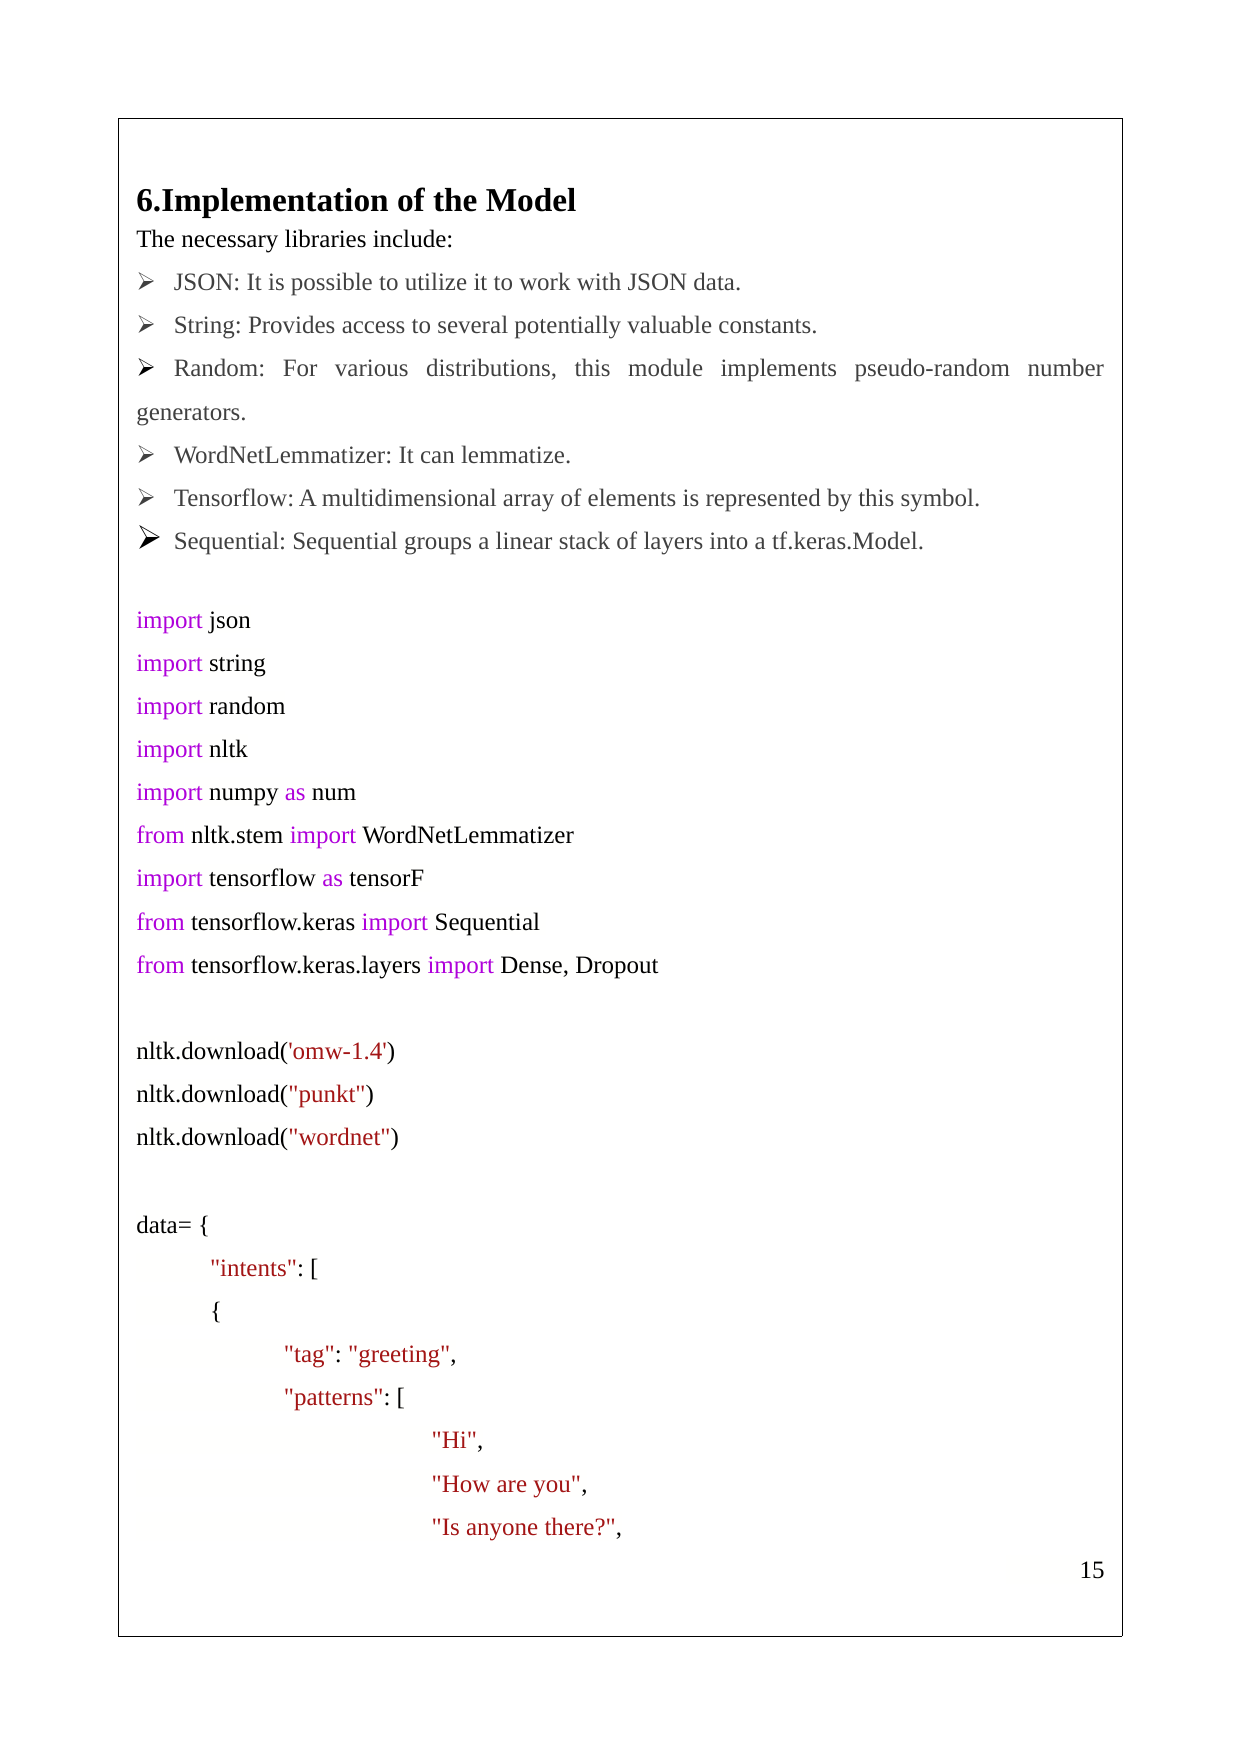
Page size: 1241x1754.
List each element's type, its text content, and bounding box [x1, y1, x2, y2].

text 15 [136, 1555, 1104, 1584]
text nltk.download("punkt") [136, 1079, 1104, 1108]
text import random [136, 691, 1104, 720]
list String: Provides access to several potentially valuable constants. [136, 310, 1104, 339]
text data= { [136, 1210, 1104, 1239]
text "tag": "greeting", [136, 1339, 1104, 1368]
list JSON: It is possible to utilize it to work with JSON data. [136, 267, 1104, 296]
text "patterns": [ [136, 1382, 1104, 1411]
text "Is anyone there?", [136, 1512, 1104, 1541]
text from tensorflow.keras.layers import Dense, Dropout [136, 950, 1104, 978]
text "Hi", [136, 1426, 1104, 1454]
text 6.Implementation of the Model [136, 180, 1104, 218]
list Random: For various distributions, this module implements pseudo-random number generators. [136, 353, 1104, 425]
text "intents": [ [136, 1253, 1104, 1282]
text import tensorflow as tensorF [136, 863, 1104, 892]
text "How are you", [136, 1469, 1104, 1497]
list Tensorflow: A multidimensional array of elements is represented by this symbol. [136, 483, 1104, 512]
list WordNetLemmatizer: It can lemmatize. [136, 440, 1104, 468]
text import string [136, 648, 1104, 677]
text nltk.download('omw-1.4') [136, 1036, 1104, 1065]
text import nltk [136, 734, 1104, 763]
text import numpy as num [136, 777, 1104, 806]
text { [136, 1296, 1104, 1325]
list Sequential: Sequential groups a linear stack of layers into a tf.keras.Model. [136, 526, 1104, 556]
text from nltk.stem import WordNetLemmatizer [136, 820, 1104, 849]
text from tensorflow.keras import Sequential [136, 907, 1104, 935]
text The necessary libraries include: [136, 224, 1104, 253]
text nltk.download("wordnet") [136, 1122, 1104, 1151]
text import json [136, 605, 1104, 633]
